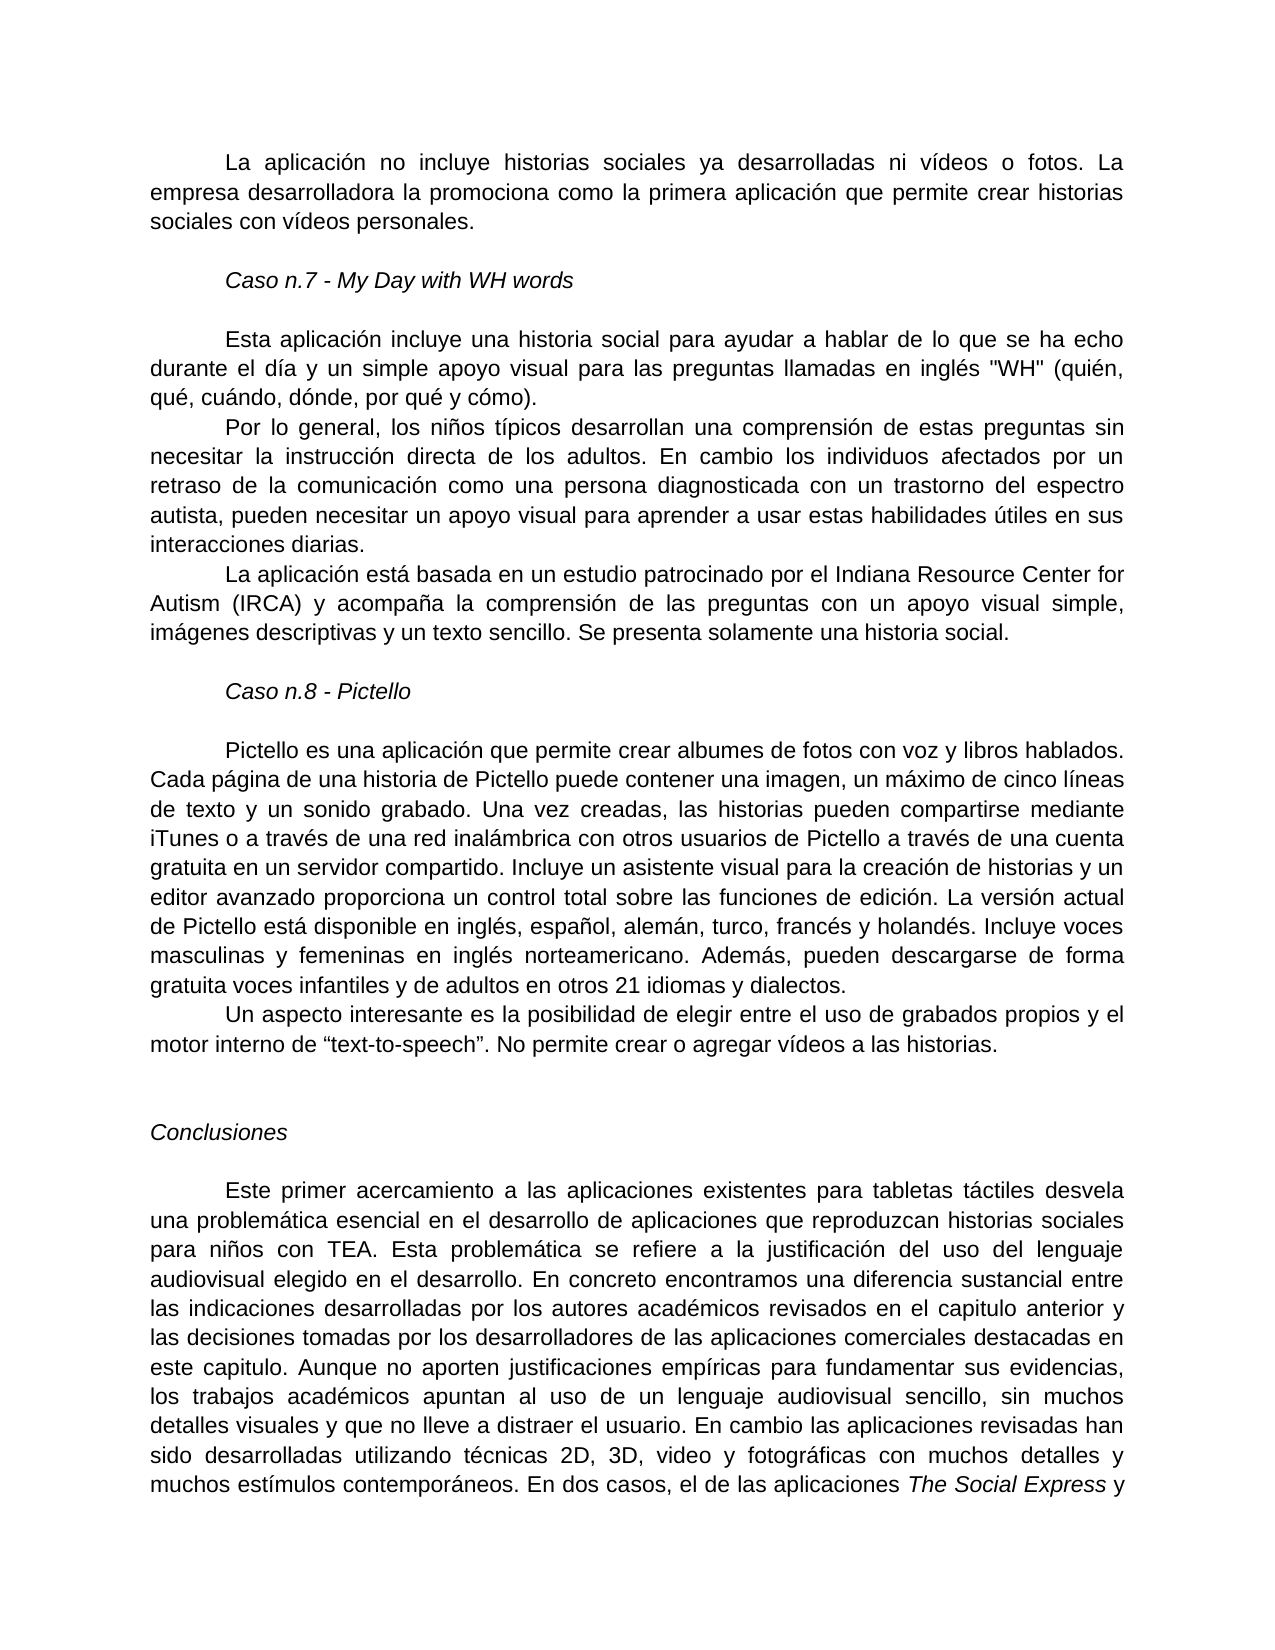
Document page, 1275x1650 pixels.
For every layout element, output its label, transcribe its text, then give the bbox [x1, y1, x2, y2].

text Caso n.7 - My Day with WH words [150, 267, 1125, 293]
text Un aspecto interesante es la posibilidad de elegir entre el uso de grabados propios y el motor interno de “text-to-speech”. No permite crear o agregar vídeos a las historias. [150, 1002, 1125, 1057]
text Por lo general, los niños típicos desarrollan una comprensión de estas preguntas sin necesitar la instrucción directa de los adultos. En cambio los individuos afectados por un retraso de la comunicación como una persona diagnosticada con un trastorno del espectro autista, pueden necesitar un apoyo visual para aprender a usar estas habilidades útiles en sus interacciones diarias. [150, 414, 1125, 557]
text Esta aplicación incluye una historia social para ayudar a hablar de lo que se ha echo durante el día y un simple apoyo visual para las preguntas llamadas en inglés "WH" (quién, qué, cuándo, dónde, por qué y cómo). [150, 326, 1125, 411]
text Este primer acercamiento a las aplicaciones existentes para tabletas táctiles desvela una problemática esencial en el desarrollo de aplicaciones que reproduzcan historias sociales para niños con TEA. Esta problemática se refiere a la justificación del uso del lenguaje audiovisual elegido en el desarrollo. En concreto encontramos una diferencia sustancial entre las indicaciones desarrolladas por los autores académicos revisados en el capitulo anterior y las decisiones tomadas por los desarrolladores de las aplicaciones comerciales destacadas en este capitulo. Aunque no aporten justificaciones empíricas para fundamentar sus evidencias, los trabajos académicos apuntan al uso de un lenguaje audiovisual sencillo, sin muchos detalles visuales y que no lleve a distraer el usuario. En cambio las aplicaciones revisadas han sido desarrolladas utilizando técnicas 2D, 3D, video y fotográficas con muchos detalles y muchos estímulos contemporáneos. En dos casos, el de las aplicaciones The Social Express y [150, 1178, 1125, 1497]
text Caso n.8 - Pictello [150, 679, 1125, 704]
text Conclusiones [150, 1119, 1125, 1145]
text La aplicación no incluye historias sociales ya desarrolladas ni vídeos o fotos. La empresa desarrolladora la promociona como la primera aplicación que permite crear historias sociales con vídeos personales. [150, 150, 1125, 234]
text La aplicación está basada en un estudio patrocinado por el Indiana Resource Center for Autism (IRCA) y acompaña la comprensión de las preguntas con un apoyo visual simple, imágenes descriptivas y un texto sencillo. Se presenta solamente una historia social. [150, 561, 1125, 646]
text Pictello es una aplicación que permite crear albumes de fotos con voz y libros hablados. Cada página de una historia de Pictello puede contener una imagen, un máximo de cinco líneas de texto y un sonido grabado. Una vez creadas, las historias pueden compartirse mediante iTunes o a través de una red inalámbrica con otros usuarios de Pictello a través de una cuenta gratuita en un servidor compartido. Incluye un asistente visual para la creación de historias y un editor avanzado proporciona un control total sobre las funciones de edición. La versión actual de Pictello está disponible en inglés, español, alemán, turco, francés y holandés. Incluye voces masculinas y femeninas en inglés norteamericano. Además, pueden descargarse de forma gratuita voces infantiles y de adultos en otros 21 idiomas y dialectos. [150, 737, 1125, 998]
